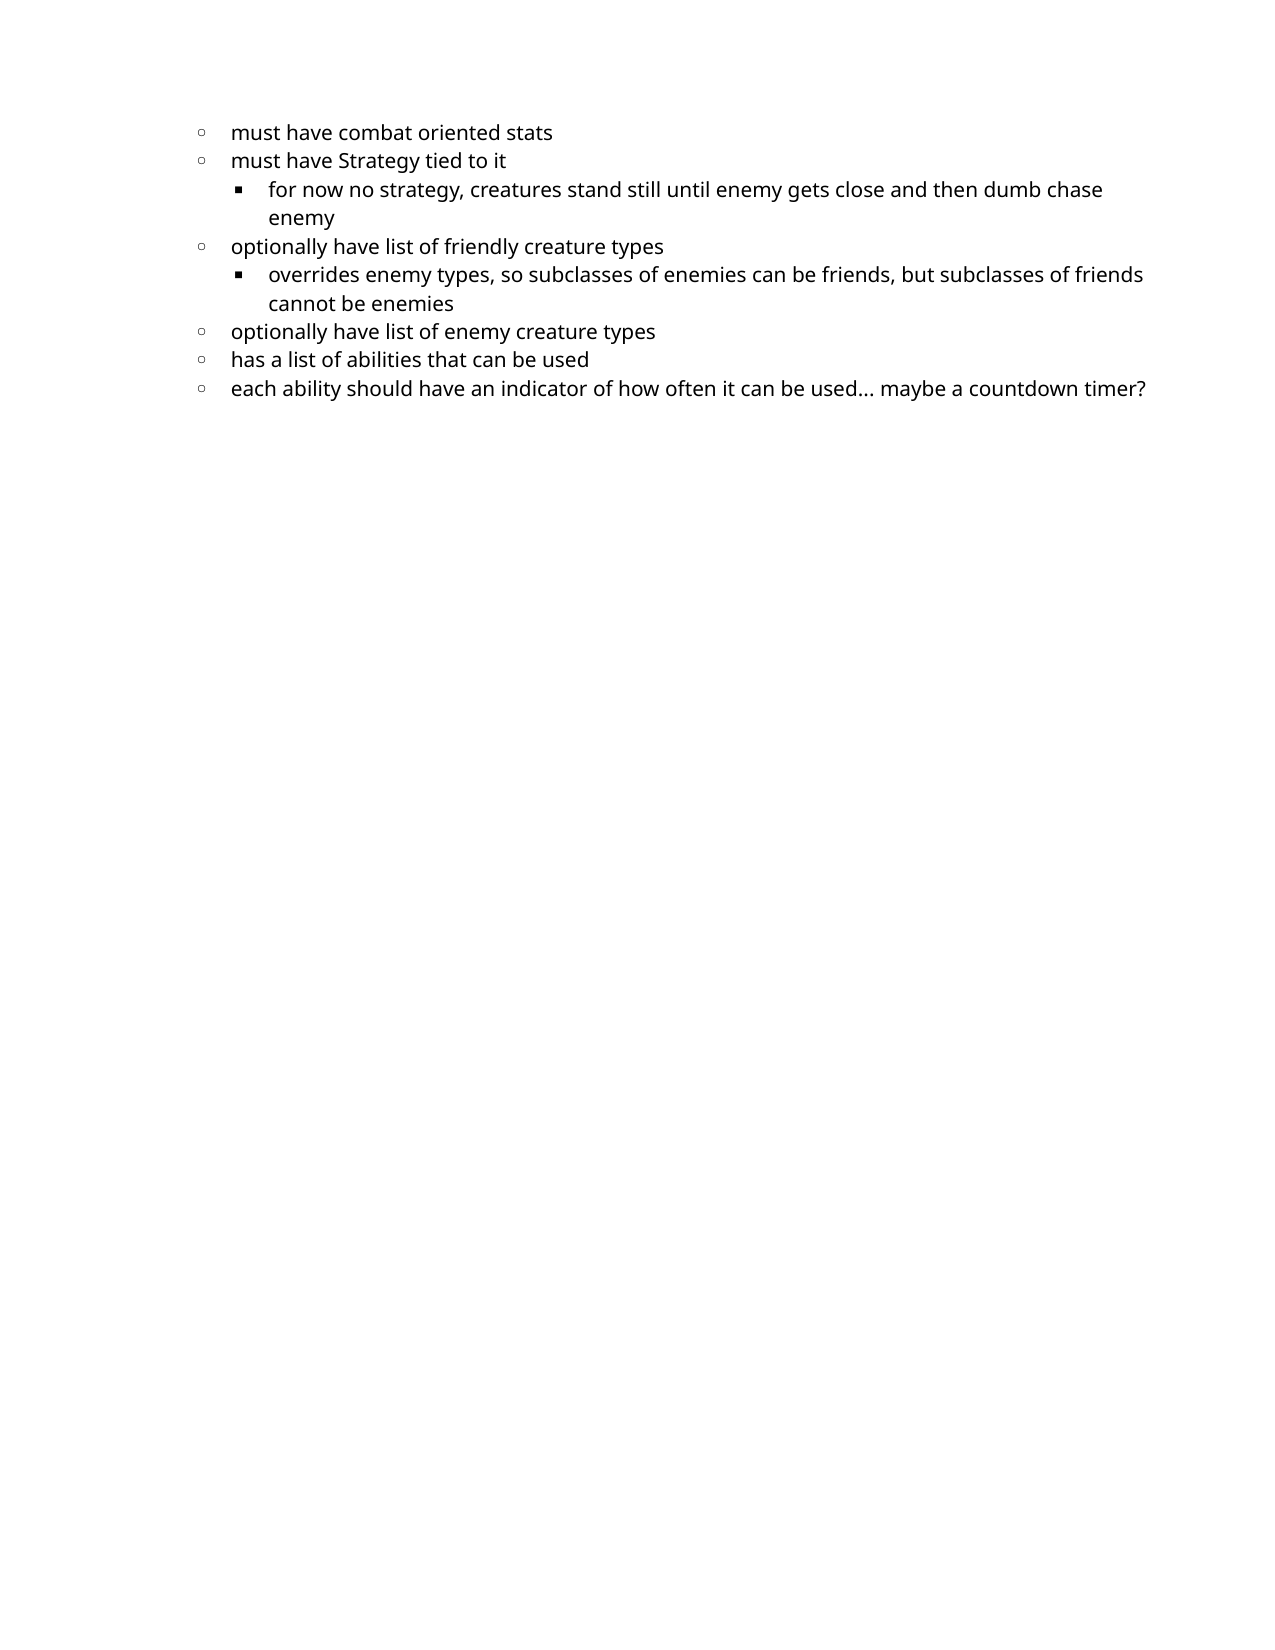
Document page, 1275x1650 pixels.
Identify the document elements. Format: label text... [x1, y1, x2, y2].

list optionally have list of enemy creature types [193, 317, 1157, 346]
list optionally have list of friendly creature types [193, 232, 1157, 260]
list each ability should have an indicator of how often it can be used... maybe a countdown timer? [193, 374, 1157, 402]
list must have Strategy tied to it [193, 147, 1157, 175]
list has a list of abilities that can be used [193, 346, 1157, 374]
list must have combat oriented stats [193, 118, 1157, 147]
list for now no strategy, creatures stand still until enemy gets close and then dumb chase enemy [231, 175, 1157, 232]
list overrides enemy types, so subclasses of enemies can be friends, but subclasses of friends cannot be enemies [231, 260, 1157, 317]
